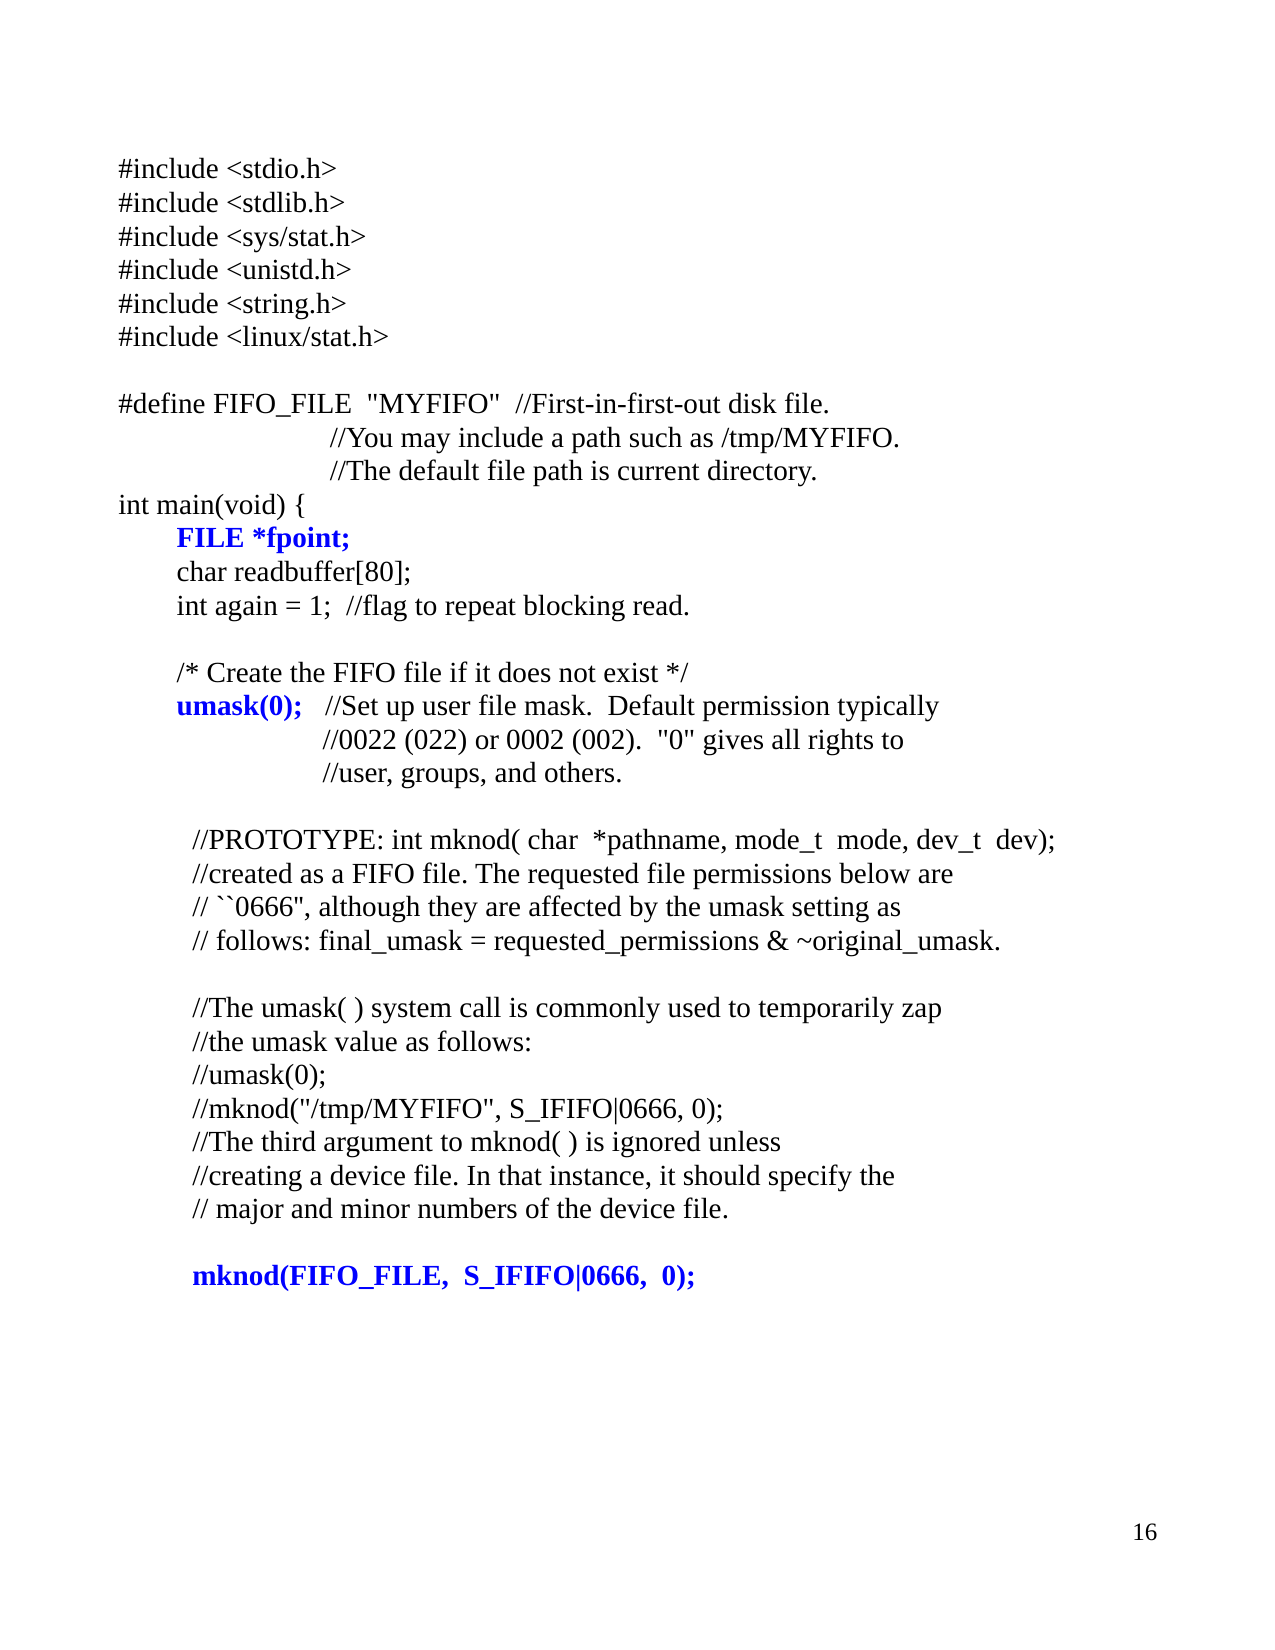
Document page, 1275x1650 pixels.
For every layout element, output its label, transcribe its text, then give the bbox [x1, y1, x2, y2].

text //You may include a path such as /tmp/MYFIFO. [118, 420, 1157, 453]
text FILE *fpoint; [118, 521, 1157, 554]
text //user, groups, and others. [118, 755, 1157, 789]
text #include <sys/stat.h> [118, 219, 1157, 252]
text //The third argument to mknod( ) is ignored unless [118, 1124, 1157, 1158]
text //mknod("/tmp/MYFIFO", S_IFIFO|0666, 0); [118, 1091, 1157, 1124]
text //0022 (022) or 0002 (002). "0" gives all rights to [118, 722, 1157, 755]
text //umask(0); [118, 1057, 1157, 1091]
text // ``0666'', although they are affected by the umask setting as [118, 889, 1157, 923]
text //The umask( ) system call is commonly used to temporarily zap [118, 990, 1157, 1024]
text mknod(FIFO_FILE, S_IFIFO|0666, 0); [118, 1258, 1157, 1292]
text int main(void) { [118, 487, 1157, 521]
text #include <string.h> [118, 286, 1157, 319]
text char readbuffer[80]; [118, 554, 1157, 588]
text //created as a FIFO file. The requested file permissions below are [118, 856, 1157, 889]
text #include <stdio.h> [118, 152, 1157, 185]
text // follows: final_umask = requested_permissions & ~original_umask. [118, 923, 1157, 957]
text //the umask value as follows: [118, 1024, 1157, 1057]
text #include <unistd.h> [118, 252, 1157, 286]
text /* Create the FIFO file if it does not exist */ [118, 655, 1157, 688]
text #include <linux/stat.h> [118, 319, 1157, 353]
text umask(0); //Set up user file mask. Default permission typically [118, 688, 1157, 722]
text #define FIFO_FILE "MYFIFO" //First-in-first-out disk file. [118, 386, 1157, 420]
text //The default file path is current directory. [118, 453, 1157, 487]
text //PROTOTYPE: int mknod( char *pathname, mode_t mode, dev_t dev); [118, 822, 1157, 856]
text int again = 1; //flag to repeat blocking read. [118, 588, 1157, 621]
text // major and minor numbers of the device file. [118, 1191, 1157, 1225]
text //creating a device file. In that instance, it should specify the [118, 1158, 1157, 1191]
text #include <stdlib.h> [118, 185, 1157, 219]
